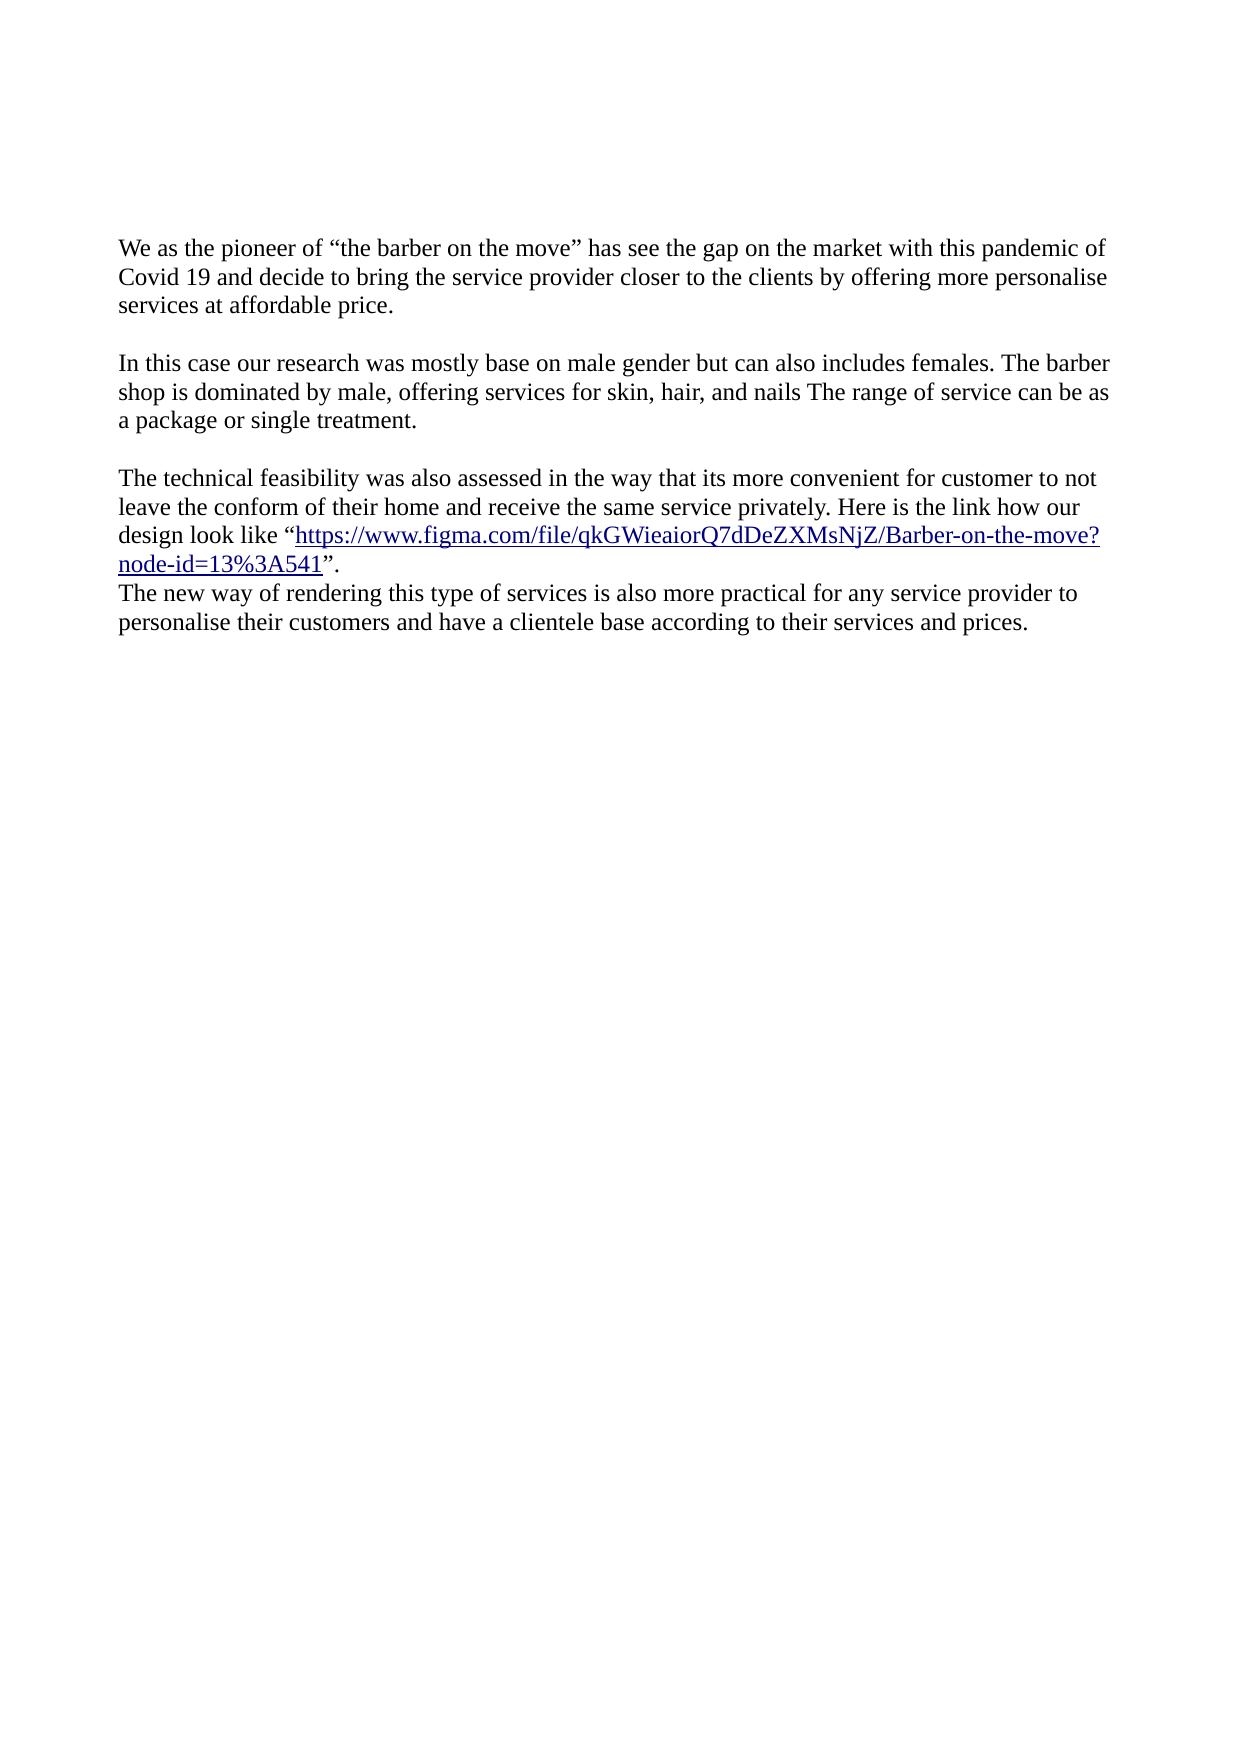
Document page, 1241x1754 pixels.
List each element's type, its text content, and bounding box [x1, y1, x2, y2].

text The technical feasibility was also assessed in the way that its more convenient for customer to not leave the conform of their home and receive the same service privately. Here is the link how our design look like “https://www.figma.com/file/qkGWieaiorQ7dDeZXMsNjZ/Barber-on-the-move?node-id=13%3A541”. [118, 463, 1122, 578]
text The new way of rendering this type of services is also more practical for any service provider to personalise their customers and have a clientele base according to their services and prices. [118, 578, 1122, 636]
text In this case our research was mostly base on male gender but can also includes females. The barber shop is dominated by male, offering services for skin, hair, and nails The range of service can be as a package or single treatment. [118, 348, 1122, 434]
text We as the pioneer of “the barber on the move” has see the gap on the market with this pandemic of Covid 19 and decide to bring the service provider closer to the clients by offering more personalise services at affordable price. [118, 233, 1122, 319]
